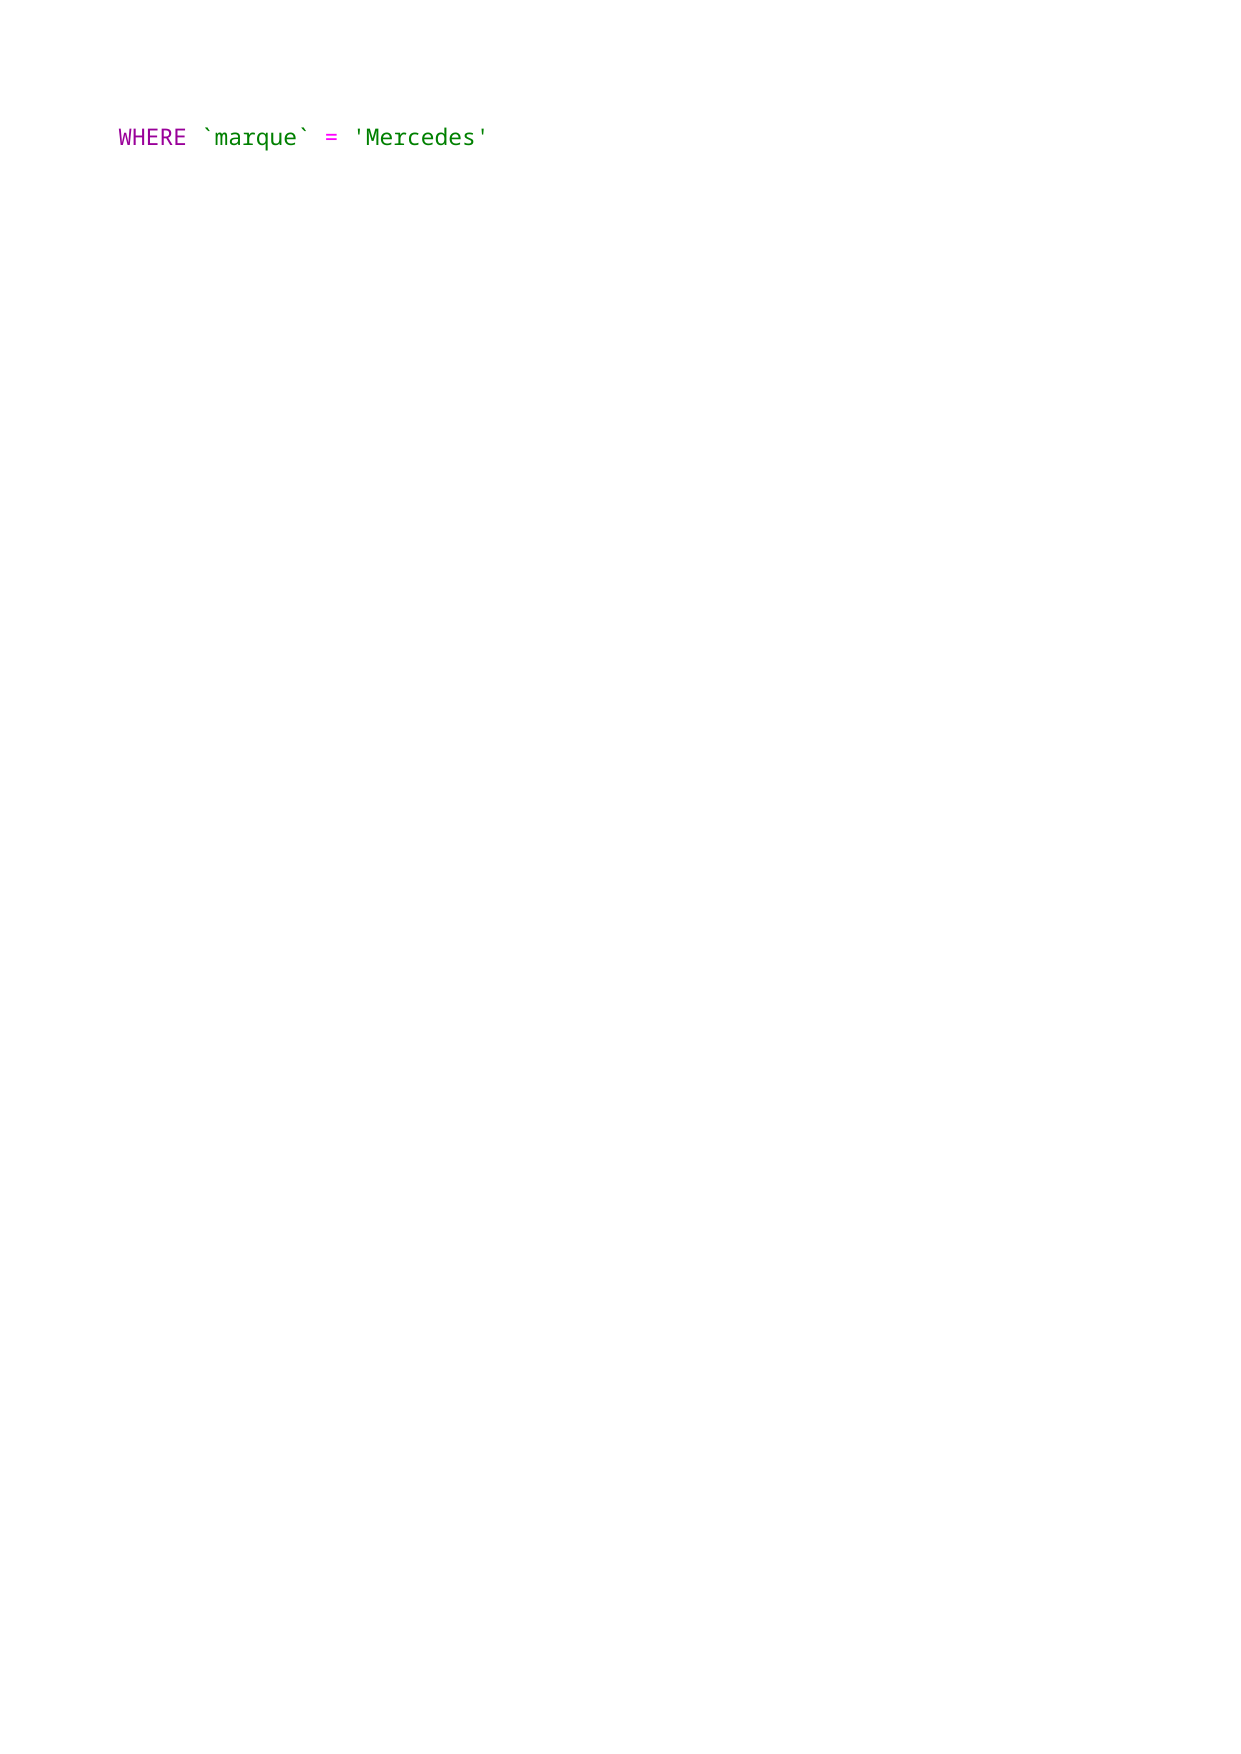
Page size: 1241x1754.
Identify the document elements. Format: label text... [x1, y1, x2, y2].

text WHERE `marque` = 'Mercedes' [118, 118, 1122, 152]
